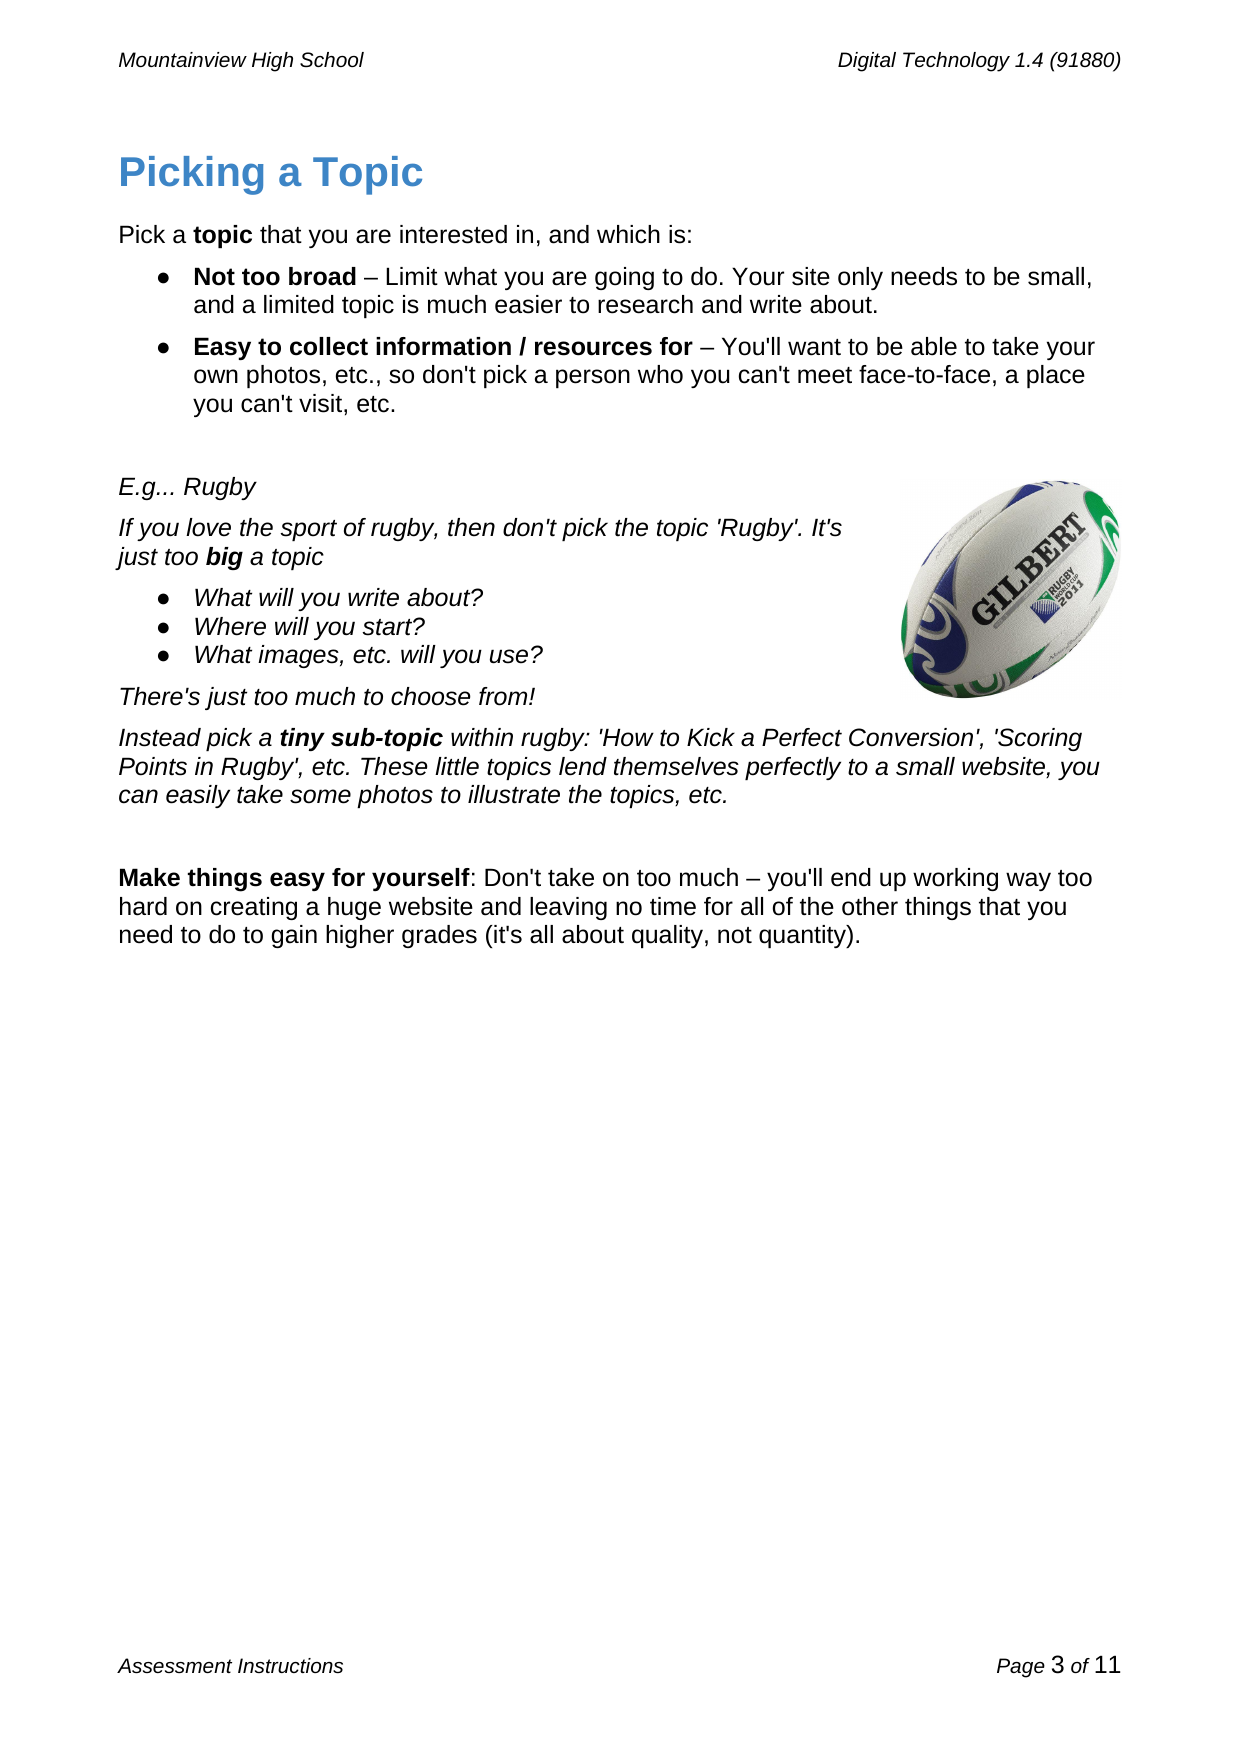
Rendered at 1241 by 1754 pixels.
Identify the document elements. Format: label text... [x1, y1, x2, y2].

text If you love the sport of rugby, then don't pick the topic 'Rugby'. It's just too big a topic [118, 513, 900, 571]
subtitle Picking a Topic [118, 148, 1122, 196]
text Make things easy for yourself: Don't take on too much – you'll end up working way too hard on creating a huge website and leaving no time for all of the other things that you need to do to gain higher grades (it's all about quality, not quantity). [118, 863, 1122, 949]
picture [900, 479, 1122, 700]
text E.g... Rugby [118, 472, 1122, 501]
list What will you write about? [156, 583, 900, 612]
list Easy to collect information / resources for – You'll want to be able to take your own photos, etc., so don't pick a person who you can't meet face-to-face, a place you can't visit, etc. [156, 332, 1122, 418]
text There's just too much to choose from! [118, 682, 1122, 711]
text Instead pick a tiny sub-topic within rugby: 'How to Kick a Perfect Conversion', 'Scoring Points in Rugby', etc. These little topics lend themselves perfectly to a small website, you can easily take some photos to illustrate the topics, etc. [118, 723, 1122, 809]
list Not too broad – Limit what you are going to do. Your site only needs to be small, and a limited topic is much easier to research and write about. [156, 262, 1122, 319]
list What images, etc. will you use? [156, 641, 900, 669]
list Where will you start? [156, 612, 900, 641]
text Pick a topic that you are interested in, and which is: [118, 221, 1122, 249]
